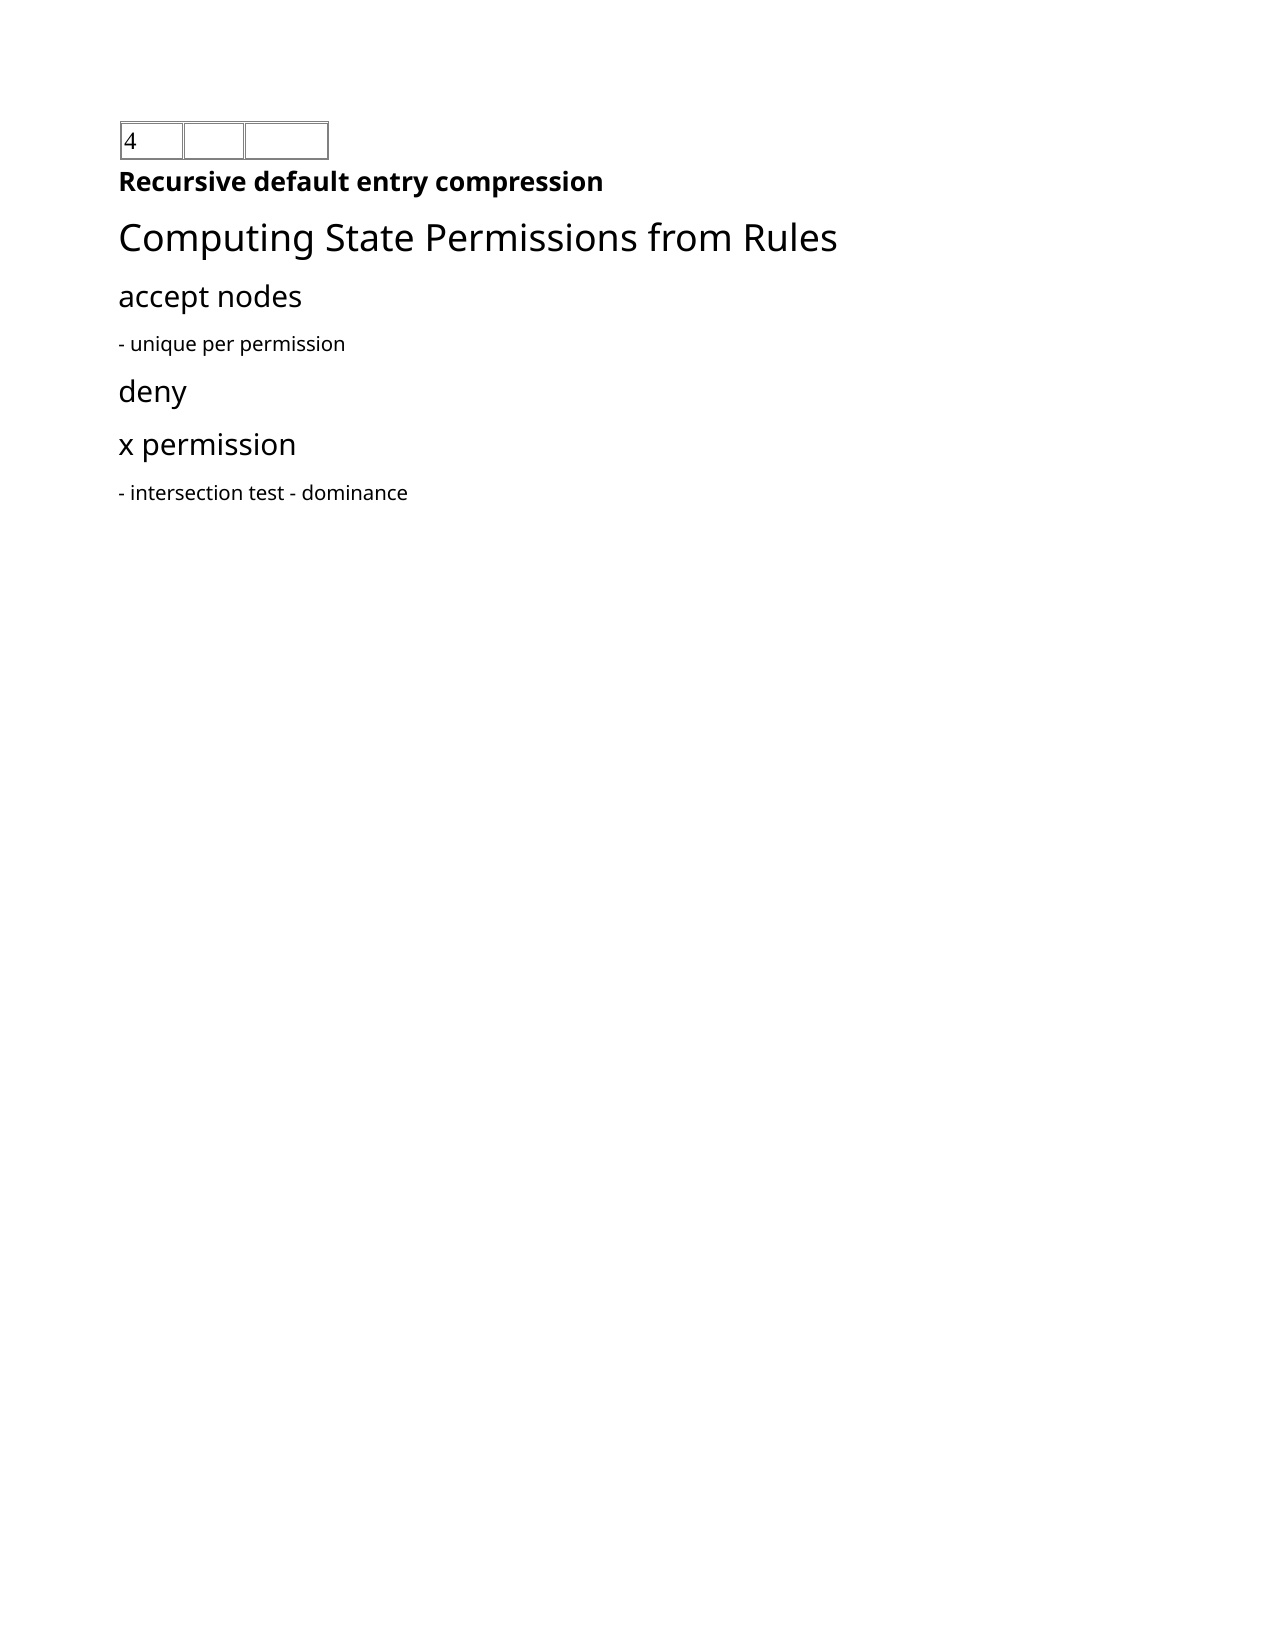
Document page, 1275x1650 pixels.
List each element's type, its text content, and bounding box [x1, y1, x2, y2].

text - intersection test - dominance [118, 476, 1157, 506]
text - unique per permission [118, 328, 1157, 358]
subtitle x permission [118, 423, 1157, 464]
subtitle Recursive default entry compression [118, 163, 1157, 199]
subtitle Computing State Permissions from Rules [118, 212, 1157, 263]
table_cell 4 [122, 124, 182, 158]
table_header [118, 118, 463, 163]
table_header [463, 118, 479, 163]
table_cell [246, 124, 327, 158]
subtitle accept nodes [118, 275, 1157, 316]
subtitle deny [118, 370, 1157, 411]
table_cell [185, 124, 243, 158]
